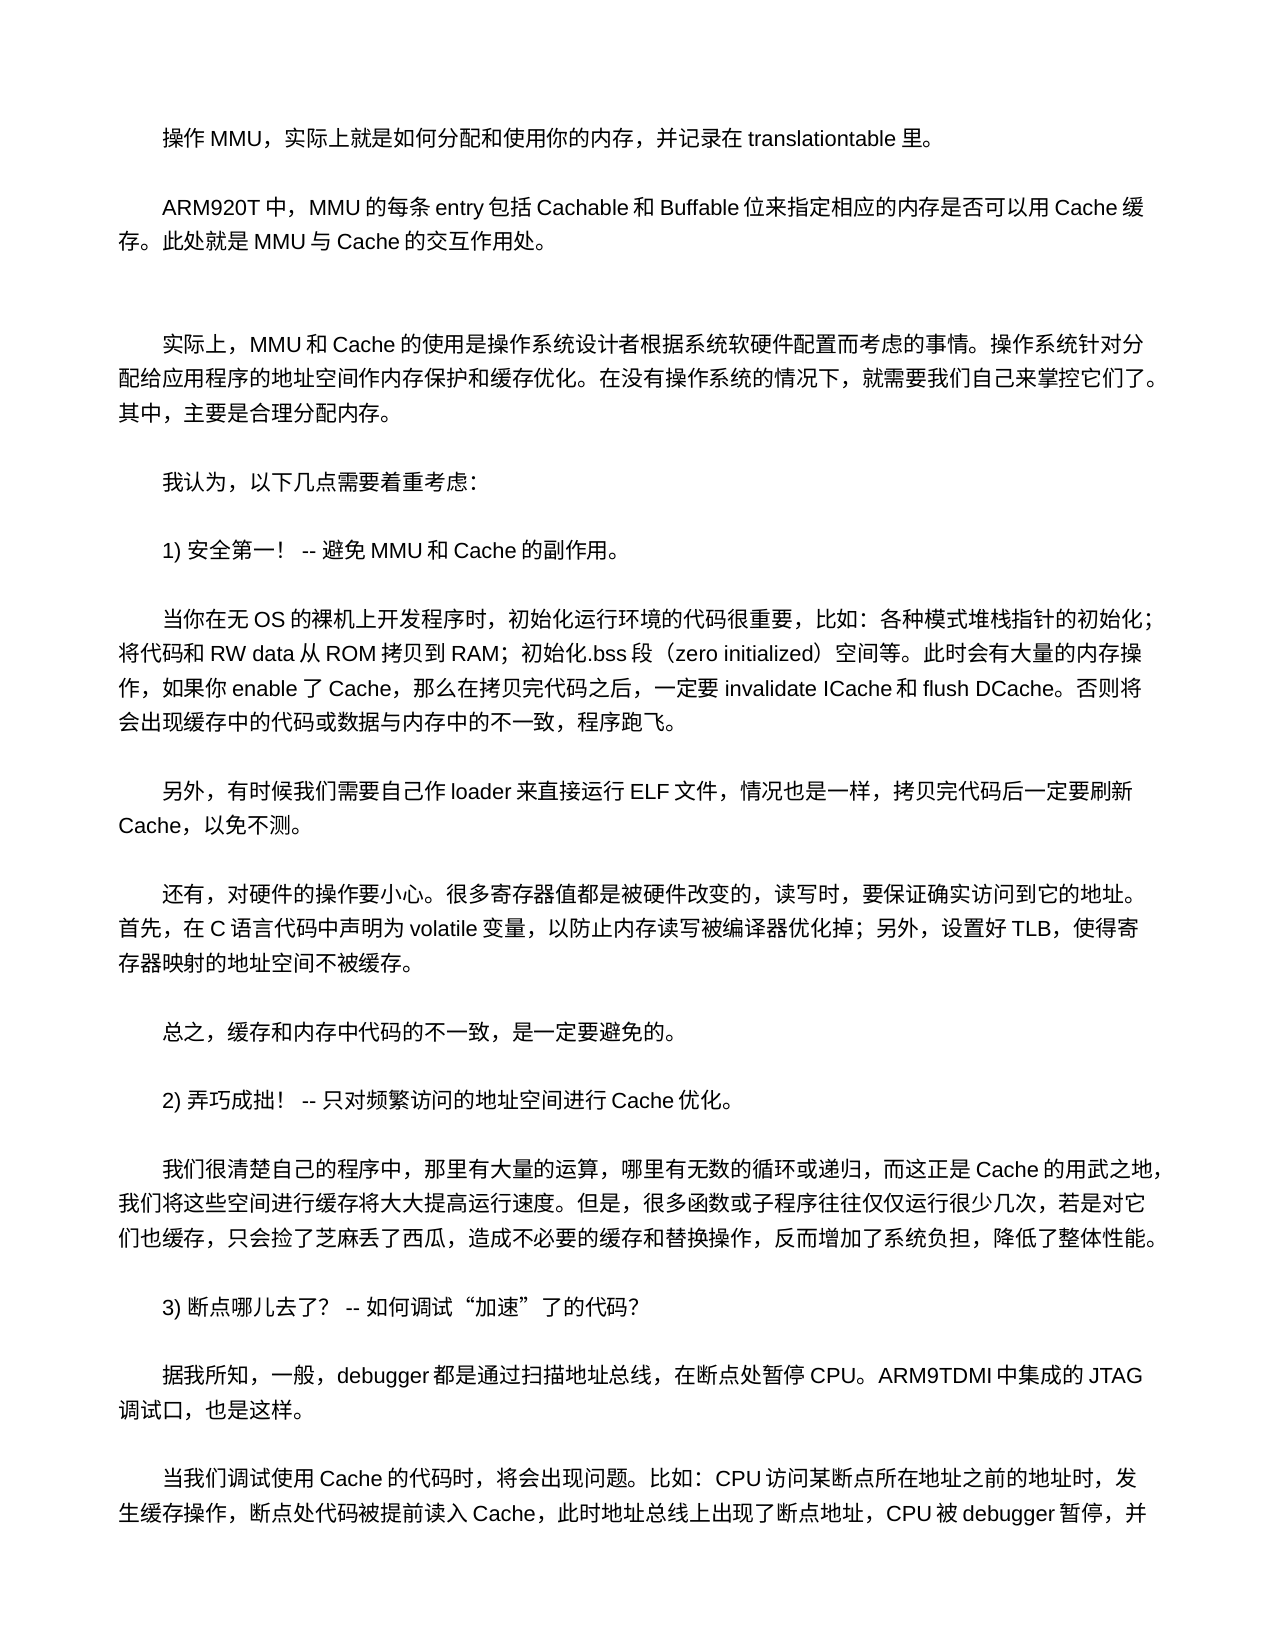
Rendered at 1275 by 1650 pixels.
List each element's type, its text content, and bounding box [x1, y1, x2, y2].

text MMU简介 嵌入式系统中，存储系统差别很大，可包含多种类型的存储器件，如FLASH，SRAM，SDRAM，ROM等，这些不同类型的存储器件速度和宽度等各不相同；在访问存储单元时，可能采取平板式的地址映射机制对其操作，或需要使用虚拟地址对其进行读写；系统中，需引入存储保护机制，增强系统的安全性。为适应如此复杂的存储体系要求，ARM处理器中引入了存储管理单元来管理存储系统。 §1.3.1 内存管理单元（MMU）介绍 在ARM存储系统中，使用MMU实现虚拟地址到实际物理地址的映射。为何要实现这种映射？首先就要从一个嵌入式系统的基本构成和运行方式着手。系统上电时，处理器的程序指针从0x0（或者是由0Xffff_0000处高端启动）处启动，顺序执行程序，在程序指针（PC）启动地址，属于非易失性存储器空间范围，如ROM、FLASH等。然而与上百兆的嵌入式处理器相比，FLASH、ROM等存储器响应速度慢，已成为提高系统性能的一个瓶颈。而SDRAM具有很高的响应速度，为何不使用 SDRAM来执行程序呢？为了提高系统整体速度，可以这样设想，利用FLASH、ROM对系统进行配置，把真正的应用程序下载到SDRAM中运行，这样就可以提高系统的性能。 然而这种想法又遇到了另外一个问题，当ARM处理器响应异常事件时，程序指针将要跳转到一个确定的位置，假设发生了IRQ中断，PC 将指向0x18(如果为高端启动，则相应指向0vxffff_0018处)，而此时0x18处仍为非易失性存储器所占据的位置，则程序的执行还是有一部分要在FLASH或者ROM中来执行的。那么我们可不可以使程序完全都SDRAM中运行那？答案是肯定的，这就引入了MMU，利用MMU，可把SDRAM的地址完全映射到0x0起始的一片连续地址空间，而把原来占据这片空间的FLASH或者ROM映射到其它不相冲突的存储空间位置。例如，FLASH的地址从 0x0000_0000－0x00ff_ffff,而SDRAM的地址范围是0x3000_0000－0x31ff_ffff，则可把SDRAM地址映射为0x0000_0000－0x1fff_ffff而FLASH的地址可以映射到0x9000_0000－0x90ff_ffff（此处地址空间为空闲，未被占用）。映射完成后，如果处理器发生异常，假设依然为IRQ中断，PC指针指向0x18处的地址，而这个时候PC实际上是从位于物理地址的 0x3000_0018处读取指令。通过MMU的映射，则可实现程序完全运行在SDRAM之中。（对于部分处理器，如SEP4020，通过Remap同样可以实现类似功能，而不一定要通过MMU，见二楼说明） 在实际的应用中，可能会把两片不连续的物理地址空间分配给SDRAM。而在操作系统中，习惯于把SDRAM的空间连续起来，方便内存管理，且应用程序申请大块的内存时，操作系统内核也可方便地分配。通过MMU可实现不连续的物理地址空间映射为连续的虚拟地址空间。操作系统内核或者一些比较关键的代码，一般是不希望被用户应用程序所访问的。通过MMU可以控制地址空间的访问权限，从而保护这些代码不被破坏。 MMU 的实现过程，实际上就是一个查表映射的过程。建立页表（translate table）是实现MMU功能不可缺少的一步。页表是位于系统的内存中，页表的每一项对应于一个虚拟地址到物理地址的映射。每一项的长度即是一个字的长度（在ARM中，一个字的长度被定义为4字节）。页表项除完成虚拟地址到物理地址的映射功能之外，还定义了访问权限和缓冲特性等。 MMU的映射分为两种，一级页表的变换和二级页表变换。两者的不同之处就是所实现的变换地址空间大小不同。一级页表变换支持1M大小的存储空间的映射，而二级可以支持64KB、4KB和1KB大小地址空间的映射。要实现从虚拟地址到物理地址的映射，必然会遇到一个问题，如何找到这个页表。对于表的查找，要知道这个表的基地址和偏移地址，在具有MMU功能的处理器中，集成了一个被称为CP15的协处理器，该协处理器的C2寄存器中用于保存页表的基地址的映射。 对于实际编程工作而言，主要是确定如何编写页表中的内容并如何确定页表项地址。现举例如下：假设物理地址为0x36B0_0000~0x36Bf_ffff（1M空间）的一块连续空间需映射为0x0100_0000~0x010f_ffff的一块连续空间： 1．确定页表项中的内容：把物理地址的基地址作为页表项的高12位（31bit～21bit），填写访问属性。假设可以读写，可以读缓存、写缓冲，这样该页表项内容为0x36B0_0C00E； 2．确定页表基地址，填写页表基地址到CP15寄存器的C2中。页表的基地址要为64KB对齐； 3．计算出偏移地址，把内容填写到页表项地址中。页表项地址=页表基地址+（物理地址基地址>>18）,如页表基地址为0xA100_0000,那么，页表项地址=0xA100_0DAC；（LZ注：此处疑有误，参见二楼说明） 4．将页表项数值写到对应的页表项地址中。上例中，需要向地址0xA100_0DAC中写入0x36B0_0C00E。 ARM920T的MMU与Cache Cache 是高性能CPU解决总线访问速度瓶颈的方法，然而它的使用却是需要权衡的，因为缓存本身的动作，如块拷贝和替换等，也是很消耗CPU时间的。MMU的重要性勿庸置疑，ARM920T（和ARM720T）集成了MMU是其最大的卖点；有了MMU，高级的操作系统（虚拟地址空间，平面地址，进程保护等）才得以实现。二者都挺复杂，并且在920T中又高度耦合，相互配合操作，所以需要结合起来研究。同时，二者的操作对象都是内存，内存的使用是使用 MMU/Cache的关键。另外，MMU和Cache的控制寄存器不占用地址空间，CP15是操纵MMU/Cache的唯一途径。 Cache/Write Buffer的功能 Cache 通过预测CPU即将要访问的内存地址（一般都是顺序的），预先读取大块内存供CPU访问，来减少后续的内存总线上的读写操作，以提高速度。然而，如果程序中长跳转的次数很多，Cache的命中率就会显著降低，随之而来，大量的替换操作发生，于是，过多的内存操作反而降低了程序的性能。 ARM920T内部采用哈佛结构，将内部指令总线和数据总线分开，分别连接到ICache和DCache，再通过AMBA总线接口连接到ASB总线上去访问内存。Cache由Line组成，Line是Cache进行块读取和替换的单位。 Writer Buffer是和DCache相逆过程的一块硬件，目的也是通过减少memory bus的访问来提高性能。 MMU的功能 在内存中维护一张或几张表，就看你怎么给内存划分page和section了。通过CP15指定好转换表的位置，920T的硬件会自动将转换表的一部分读到 TLB中。CPU每次进行内存读写时，发出虚拟地址，参照TLB中的转换表转换到物理地址，并读取相应entry中的信息，以决定是否可以有权限读写和缓存。mmugen这个工具就是帮你构造这个表的，省的自己写程序了。 操作MMU，实际上就是如何分配和使用你的内存，并记录在translationtable里。 ARM920T中，MMU的每条entry包括Cachable和Buffable位来指定相应的内存是否可以用Cache缓存。此处就是MMU与Cache的交互作用处。 实际上，MMU和Cache的使用是操作系统设计者根据系统软硬件配置而考虑的事情。操作系统针对分配给应用程序的地址空间作内存保护和缓存优化。在没有操作系统的情况下，就需要我们自己来掌控它们了。其中，主要是合理分配内存。 我认为，以下几点需要着重考虑： 1) 安全第一！ -- 避免MMU和Cache的副作用。 当你在无OS的裸机上开发程序时，初始化运行环境的代码很重要，比如：各种模式堆栈指针的初始化；将代码和RW data从ROM拷贝到RAM；初始化.bss段（zero initialized）空间等。此时会有大量的内存操作，如果你enable了Cache，那么在拷贝完代码之后，一定要 invalidate ICache和flush DCache。否则将会出现缓存中的代码或数据与内存中的不一致，程序跑飞。 另外，有时候我们需要自己作loader来直接运行ELF文件，情况也是一样，拷贝完代码后一定要刷新Cache，以免不测。 还有，对硬件的操作要小心。很多寄存器值都是被硬件改变的，读写时，要保证确实访问到它的地址。首先，在C语言代码中声明为volatile变量，以防止内存读写被编译器优化掉；另外，设置好TLB，使得寄存器映射的地址空间不被缓存。 总之，缓存和内存中代码的不一致，是一定要避免的。 2) 弄巧成拙！ -- 只对频繁访问的地址空间进行Cache优化。 我们很清楚自己的程序中，那里有大量的运算，哪里有无数的循环或递归，而这正是Cache的用武之地，我们将这些空间进行缓存将大大提高运行速度。但是，很多函数或子程序往往仅仅运行很少几次，若是对它们也缓存，只会捡了芝麻丢了西瓜，造成不必要的缓存和替换操作，反而增加了系统负担，降低了整体性能。 3) 断点哪儿去了？ -- 如何调试“加速”了的代码？ 据我所知，一般，debugger都是通过扫描地址总线，在断点处暂停CPU。ARM9TDMI中集成的JTAG调试口，也是这样。 当我们调试使用Cache的代码时，将会出现问题。比如：CPU访问某断点所在地址之前的地址时，发生缓存操作，断点处代码被提前读入Cache，此时地址总线上出现了断点地址，CPU被debugger暂停，并且断点之后的指令也被Cache缓存。于是，当你从断点处step时，程序却停不了了，因为地址总线上不再出现断点之后的下一个地址了。 再举个例子： int i,a; for (i=0; i<100; i++) { -> a++; /* set breakpoints */ } 当地址总线上第一次出现断点地址时，CPU暂停；之后，就再也不会停了。因为，之后CPU会从cache中直接去代码了。(当然，后来，Cache的代码有可能会被替换掉，断点又可到达。) 所幸的是，我用的debugger提供JTAG Monitor，允许断点跟踪使用cache的程序。 [118, 118, 1157, 1527]
